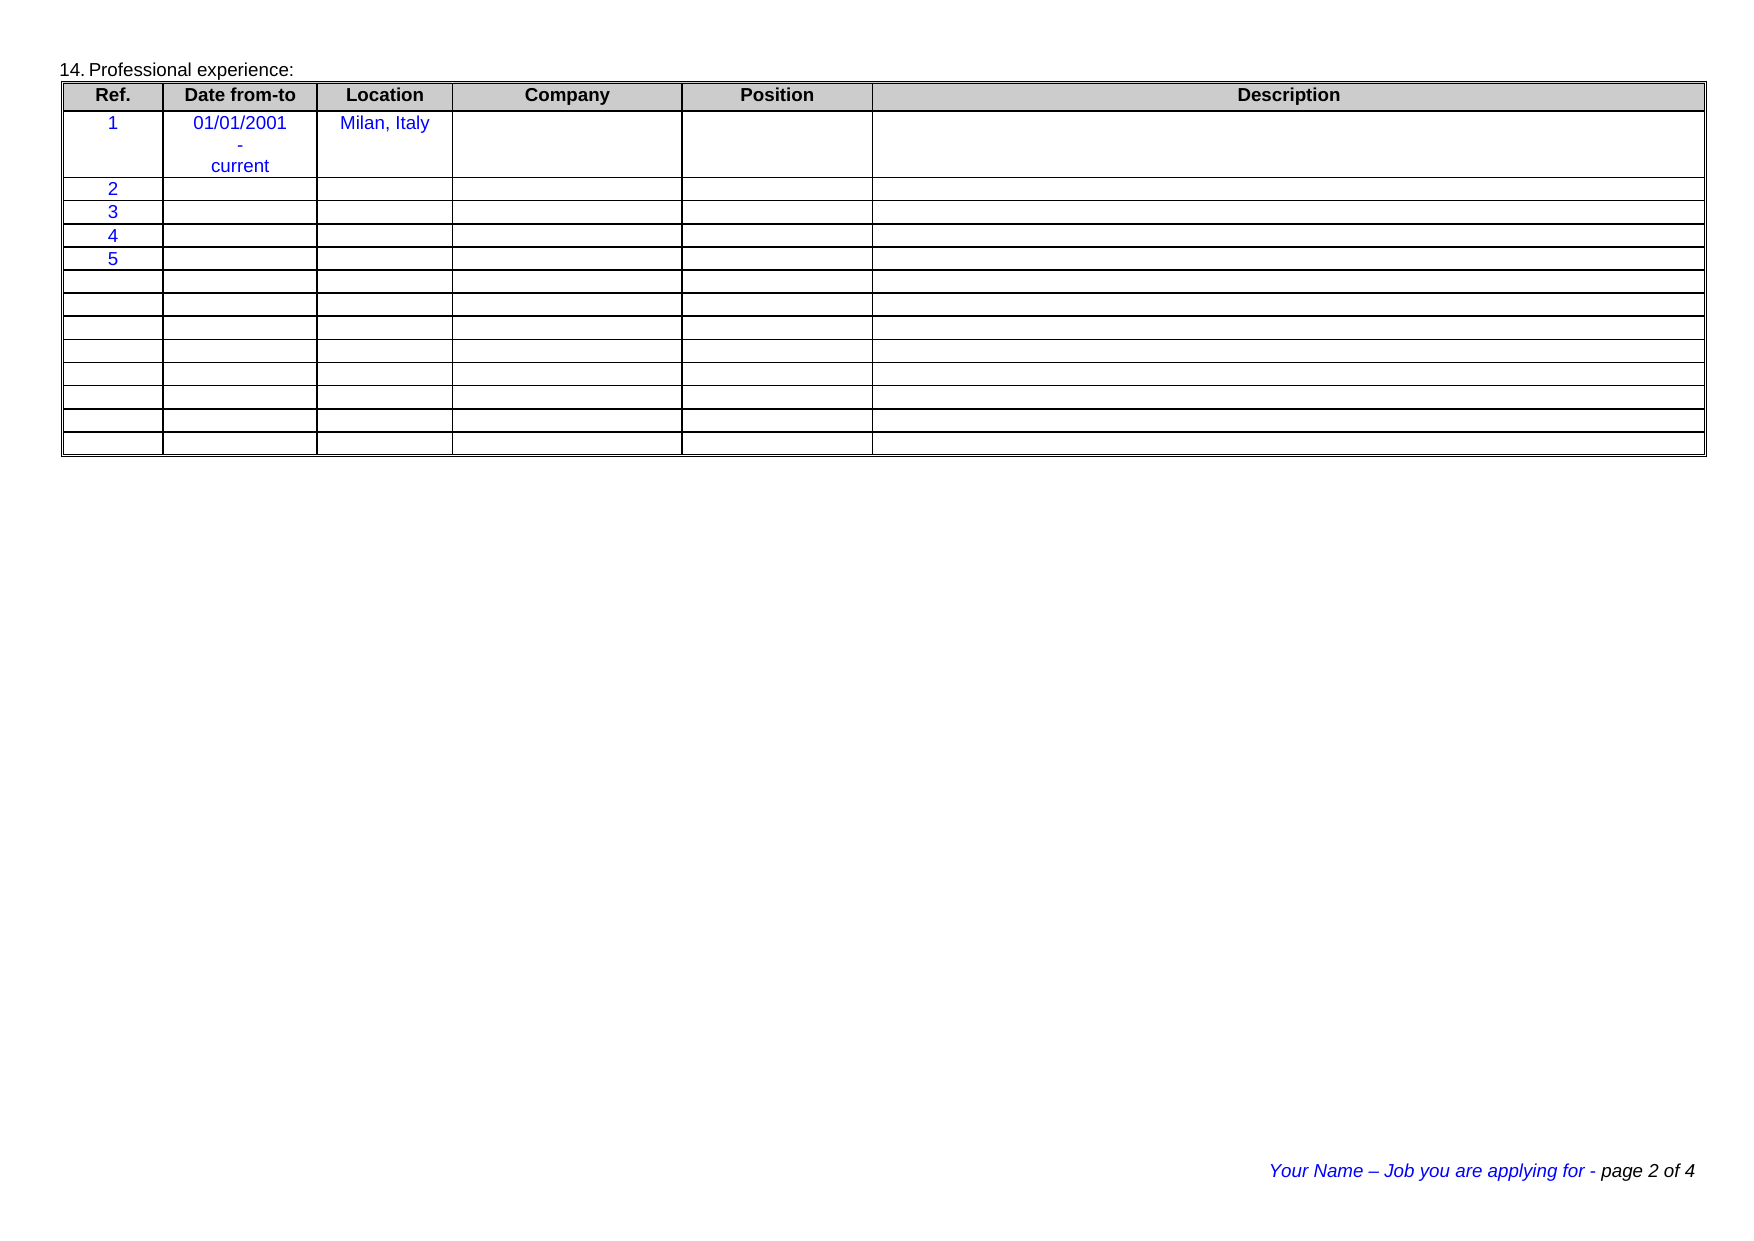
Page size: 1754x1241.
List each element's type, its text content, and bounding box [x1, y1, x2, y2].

table_cell [683, 112, 872, 177]
table_cell [318, 340, 452, 362]
table_cell [873, 201, 1704, 223]
table_cell [453, 112, 681, 177]
table_cell [453, 340, 681, 362]
table_cell 01/01/2001 - current [164, 112, 316, 177]
table_cell [453, 225, 681, 246]
table_cell [683, 225, 872, 246]
table_cell [64, 271, 162, 292]
table_cell [164, 248, 316, 269]
table_cell [453, 178, 681, 200]
table_cell [453, 248, 681, 269]
table_cell 5 [64, 248, 162, 269]
table_cell [873, 410, 1704, 431]
table_cell [318, 363, 452, 385]
table_cell [164, 340, 316, 362]
table_header Company [453, 84, 681, 110]
table_cell [453, 294, 681, 315]
table_cell [683, 271, 872, 292]
table_cell [453, 410, 681, 431]
table_cell [873, 271, 1704, 292]
table_cell [318, 271, 452, 292]
table_header Description [873, 84, 1704, 110]
table_cell [453, 363, 681, 385]
table_cell [64, 410, 162, 431]
table_cell [873, 363, 1704, 385]
table_cell [683, 294, 872, 315]
table_cell 3 [64, 201, 162, 223]
list Professional experience: [59, 59, 1695, 81]
table_cell 4 [64, 225, 162, 246]
table_cell 2 [64, 178, 162, 200]
table_cell [873, 433, 1704, 454]
table_cell [318, 294, 452, 315]
table_cell [453, 317, 681, 338]
table_header Ref. [64, 84, 162, 110]
table_cell [683, 433, 872, 454]
table_cell [873, 112, 1704, 177]
table_cell [164, 201, 316, 223]
table_cell [873, 248, 1704, 269]
table_cell [453, 433, 681, 454]
table_cell [683, 340, 872, 362]
table_cell [873, 340, 1704, 362]
table_cell [318, 410, 452, 431]
table_cell [318, 433, 452, 454]
table_cell [873, 386, 1704, 408]
table_cell [683, 317, 872, 338]
table_cell 1 [64, 112, 162, 177]
table_cell [164, 294, 316, 315]
table_cell Milan, Italy [318, 112, 452, 177]
table_cell [683, 201, 872, 223]
table_cell [64, 340, 162, 362]
table_cell [318, 178, 452, 200]
table_header Location [318, 84, 452, 110]
table_cell [683, 386, 872, 408]
table_cell [164, 386, 316, 408]
table_cell [164, 410, 316, 431]
table_cell [64, 294, 162, 315]
table_cell [64, 317, 162, 338]
table_cell [683, 248, 872, 269]
table_cell [164, 271, 316, 292]
table_cell [683, 410, 872, 431]
table_cell [318, 225, 452, 246]
table_cell [164, 225, 316, 246]
table_cell [164, 433, 316, 454]
table_cell [164, 363, 316, 385]
table_cell [683, 178, 872, 200]
table_cell [873, 317, 1704, 338]
table_cell [873, 178, 1704, 200]
table_cell [453, 386, 681, 408]
table_cell [318, 248, 452, 269]
table_cell [318, 201, 452, 223]
table_header Position [683, 84, 872, 110]
table_cell [164, 178, 316, 200]
table_cell [164, 317, 316, 338]
table_cell [318, 317, 452, 338]
table_header Date from-to [164, 84, 316, 110]
table_cell [683, 363, 872, 385]
table_cell [64, 386, 162, 408]
table_cell [873, 225, 1704, 246]
table_cell [873, 294, 1704, 315]
table_cell [64, 433, 162, 454]
table_cell [453, 271, 681, 292]
table_cell [453, 201, 681, 223]
table_cell [64, 363, 162, 385]
table_cell [318, 386, 452, 408]
